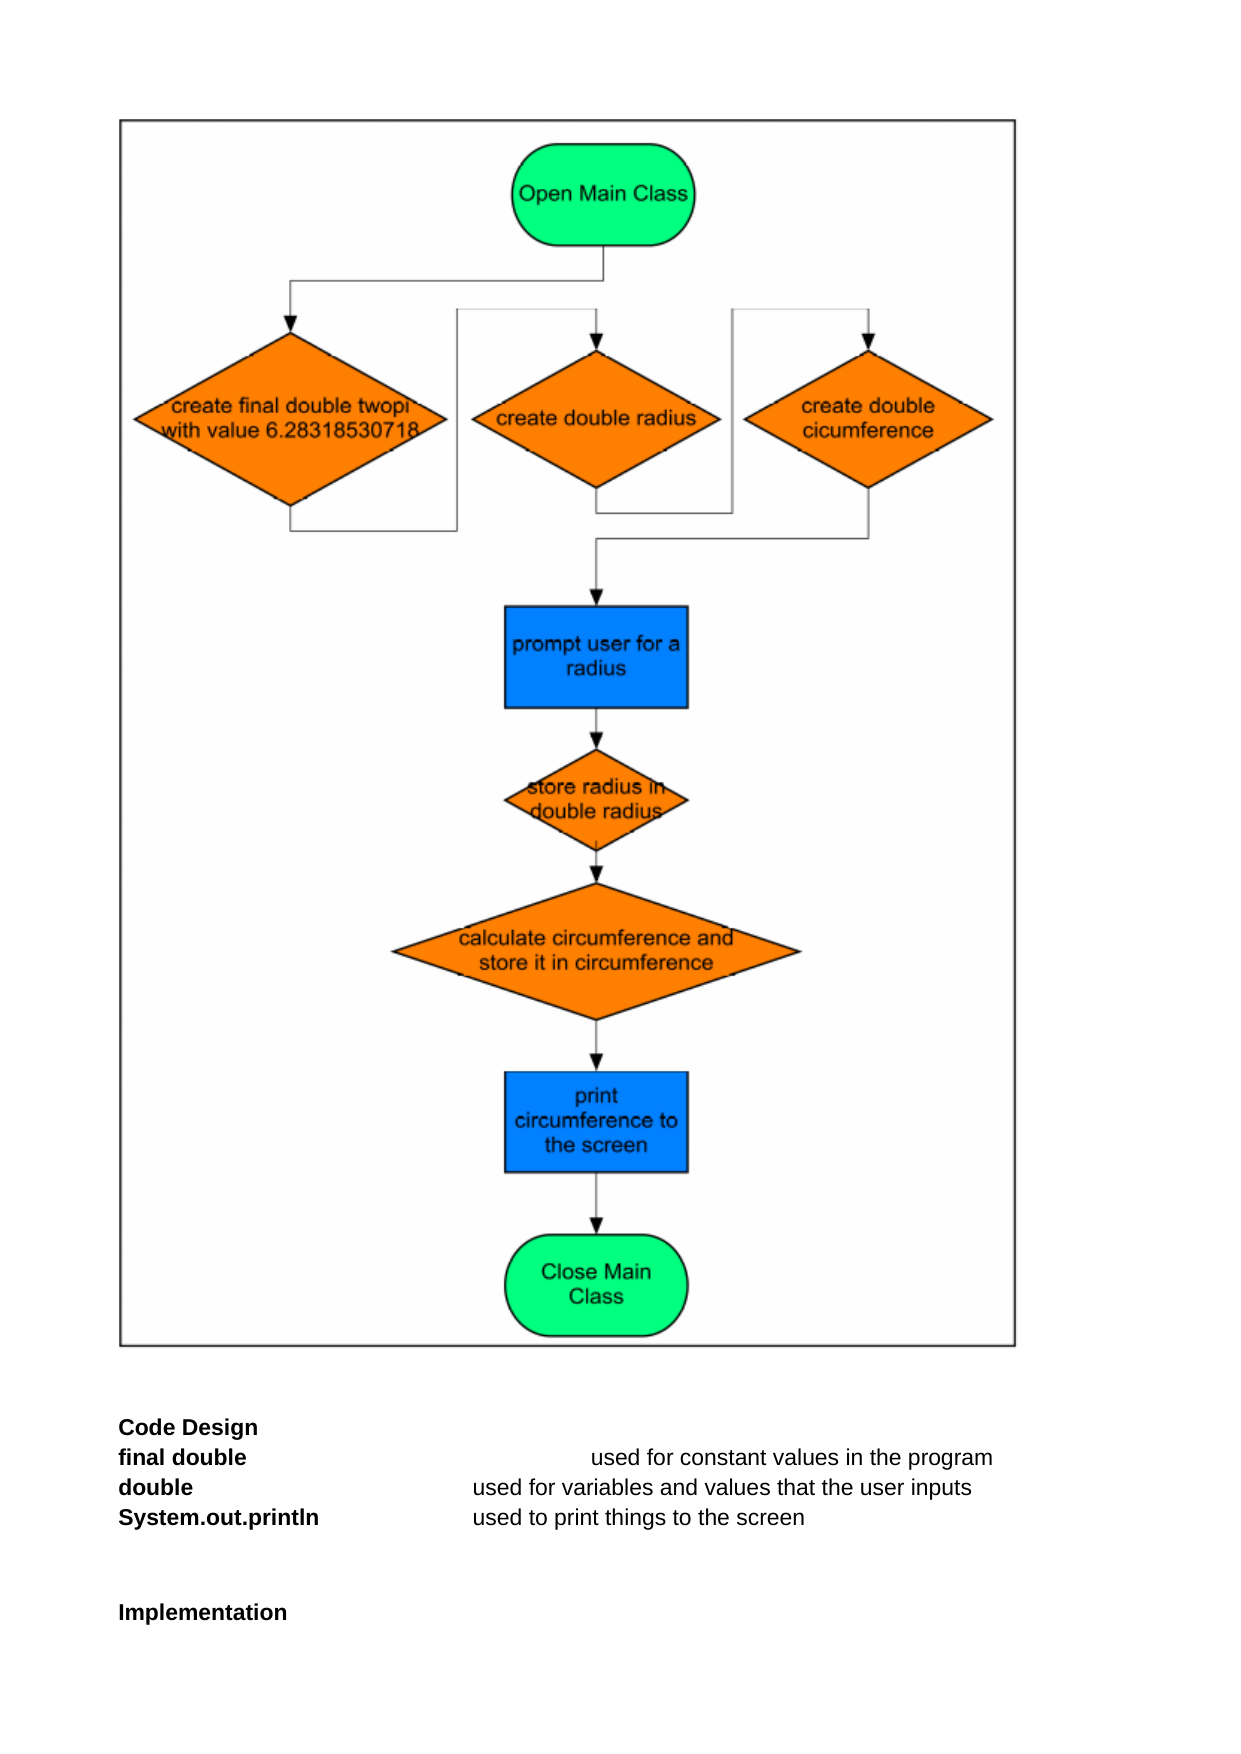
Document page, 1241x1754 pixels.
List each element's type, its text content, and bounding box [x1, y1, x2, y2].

text System.out.println used to print things to the screen [118, 1504, 1122, 1531]
text double used for variables and values that the user inputs [118, 1474, 1122, 1501]
text Implementation [118, 1599, 1122, 1625]
text final double used for constant values in the program [118, 1444, 1122, 1470]
text Code Design [118, 1414, 1122, 1440]
